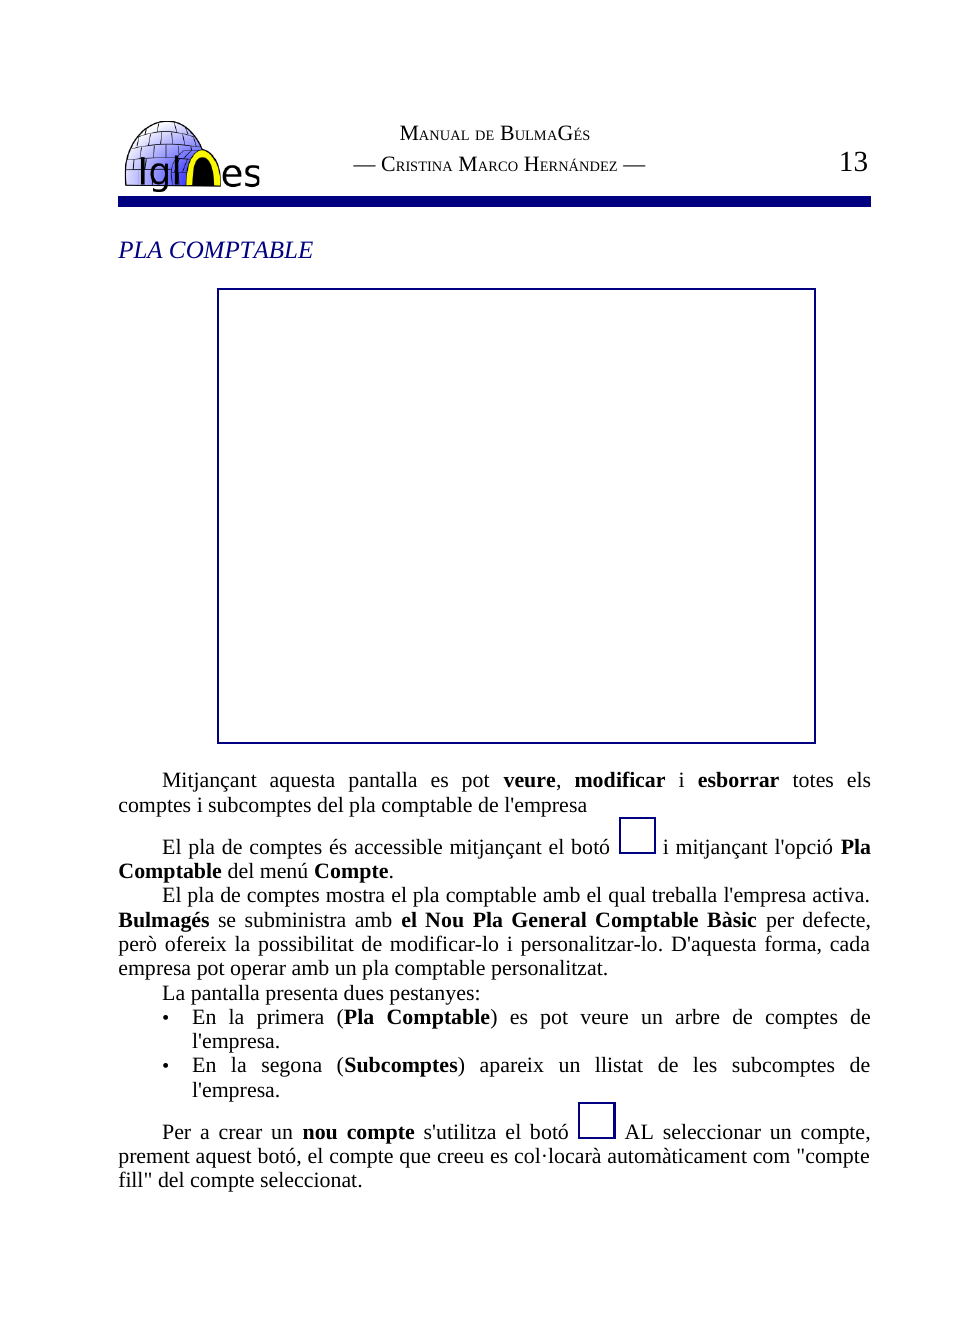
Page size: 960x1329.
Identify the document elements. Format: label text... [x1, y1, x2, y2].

picture [124, 121, 260, 192]
text PLA COMPTABLE [118, 236, 871, 264]
text Per a crear un nou compte s'utilitza el botó AL seleccionar un compte, prement aquest botó, el compte que creeu es col·locarà automàticament com "compte fill" del compte seleccionat. [118, 1102, 871, 1193]
list En la segona (Subcomptes) apareix un llistat de les subcomptes de l'empresa. [162, 1053, 871, 1102]
text Mitjançant aquesta pantalla es pot veure, modificar i esborrar totes els comptes i subcomptes del pla comptable de l'empresa [118, 768, 871, 817]
text El pla de comptes és accessible mitjançant el botó i mitjançant l'opció Pla Comptable del menú Compte. [118, 817, 871, 883]
text El pla de comptes mostra el pla comptable amb el qual treballa l'empresa activa. Bulmagés se subministra amb el Nou Pla General Comptable Bàsic per defecte, però ofereix la possibilitat de modificar-lo i personalitzar-lo. D'aquesta forma, cada empresa pot operar amb un pla comptable personalitzat. [118, 883, 871, 981]
text La pantalla presenta dues pestanyes: [118, 981, 871, 1005]
list En la primera (Pla Comptable) es pot veure un arbre de comptes de l'empresa. [162, 1005, 871, 1053]
